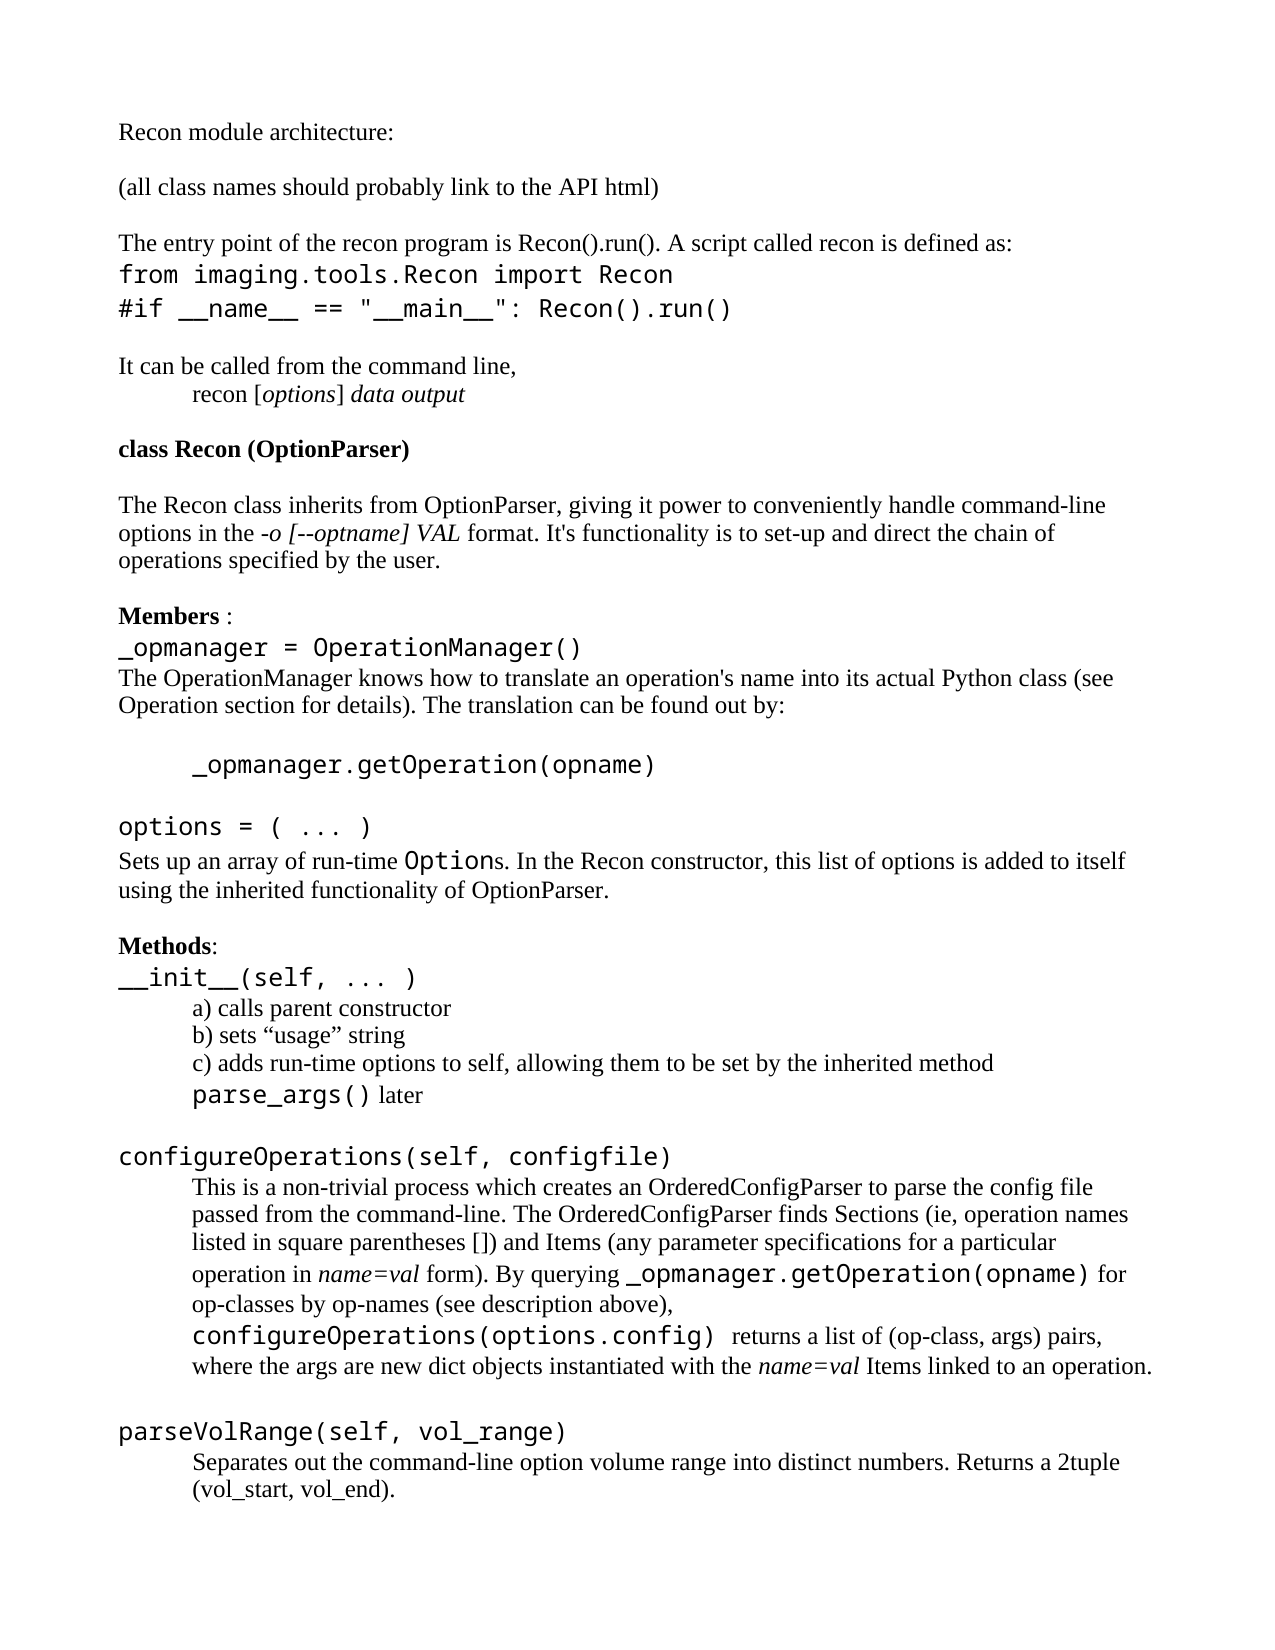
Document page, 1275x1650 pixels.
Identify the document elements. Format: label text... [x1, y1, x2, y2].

text recon [options] data output [118, 380, 1157, 408]
text Sets up an array of run-time Options. In the Recon constructor, this list of options is added to itself using the inherited functionality of OptionParser. [118, 843, 1157, 904]
text configureOperations(self, configfile) [118, 1139, 1157, 1173]
text It can be called from the command line, [118, 352, 1157, 380]
text The OperationManager knows how to translate an operation's name into its actual Python class (see Operation section for details). The translation can be found out by: [118, 664, 1157, 719]
text from imaging.tools.Recon import Recon [118, 257, 1157, 291]
text Methods: [118, 932, 1157, 960]
text class Recon (OptionParser) [118, 436, 1157, 463]
text Separates out the command-line option volume range into distinct numbers. Returns a 2tuple (vol_start, vol_end). [118, 1448, 1157, 1503]
text b) sets “usage” string [118, 1022, 1157, 1049]
text _opmanager = OperationManager() [118, 629, 1157, 664]
text __init__(self, ... ) [118, 960, 1157, 994]
text a) calls parent constructor [118, 994, 1157, 1022]
text The Recon class inherits from OptionParser, giving it power to conveniently handle command-line options in the -o [--optname] VAL format. It's functionality is to set-up and direct the chain of operations specified by the user. [118, 491, 1157, 574]
text This is a non-trivial process which creates an OrderedConfigParser to parse the config file passed from the command-line. The OrderedConfigParser finds Sections (ie, operation names listed in square parentheses []) and Items (any parameter specifications for a particular operation in name=val form). By querying _opmanager.getOperation(opname) for op-classes by op-names (see description above), configureOperations(options.config) returns a list of (op-class, args) pairs, where the args are new dict objects instantiated with the name=val Items linked to an operation. [192, 1173, 1157, 1379]
text Members : [118, 602, 1157, 629]
text The entry point of the recon program is Recon().run(). A script called recon is defined as: [118, 229, 1157, 257]
text (all class names should probably link to the API html) [118, 173, 1157, 201]
text _opmanager.getOperation(opname) [118, 747, 1157, 781]
text #if __name__ == "__main__": Recon().run() [118, 291, 1157, 325]
text c) adds run-time options to self, allowing them to be set by the inherited method parse_args() later [118, 1049, 1157, 1111]
text Recon module architecture: [118, 118, 1157, 146]
text options = ( ... ) [118, 808, 1157, 843]
text parseVolRange(self, vol_range) [118, 1413, 1157, 1448]
